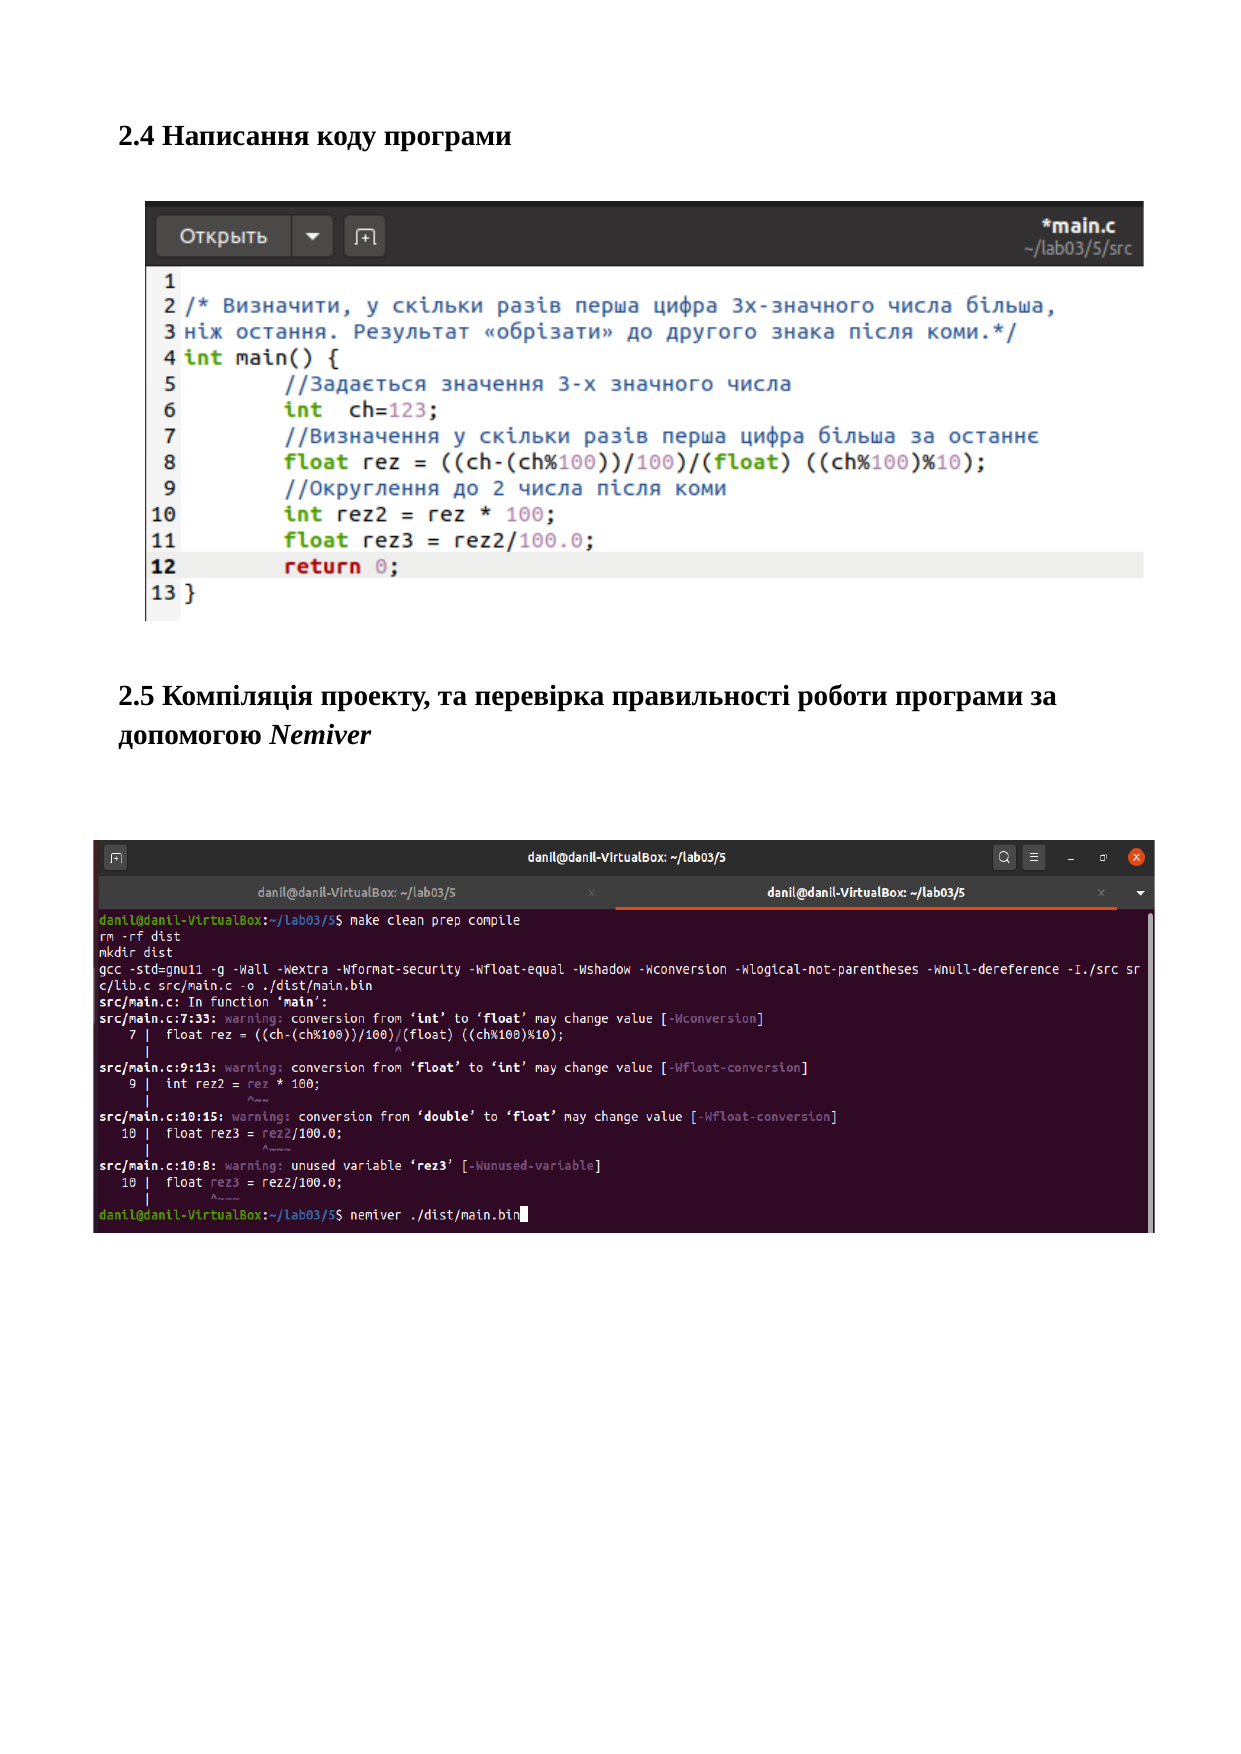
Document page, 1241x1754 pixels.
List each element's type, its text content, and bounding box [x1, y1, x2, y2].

picture [145, 201, 592, 621]
text 2.5 Компіляція проекту, та перевірка правильності роботи програми за допомогою Nemiver [118, 678, 1122, 751]
text 2.4 Написання коду програми [118, 118, 1122, 152]
picture [93, 840, 1155, 1233]
